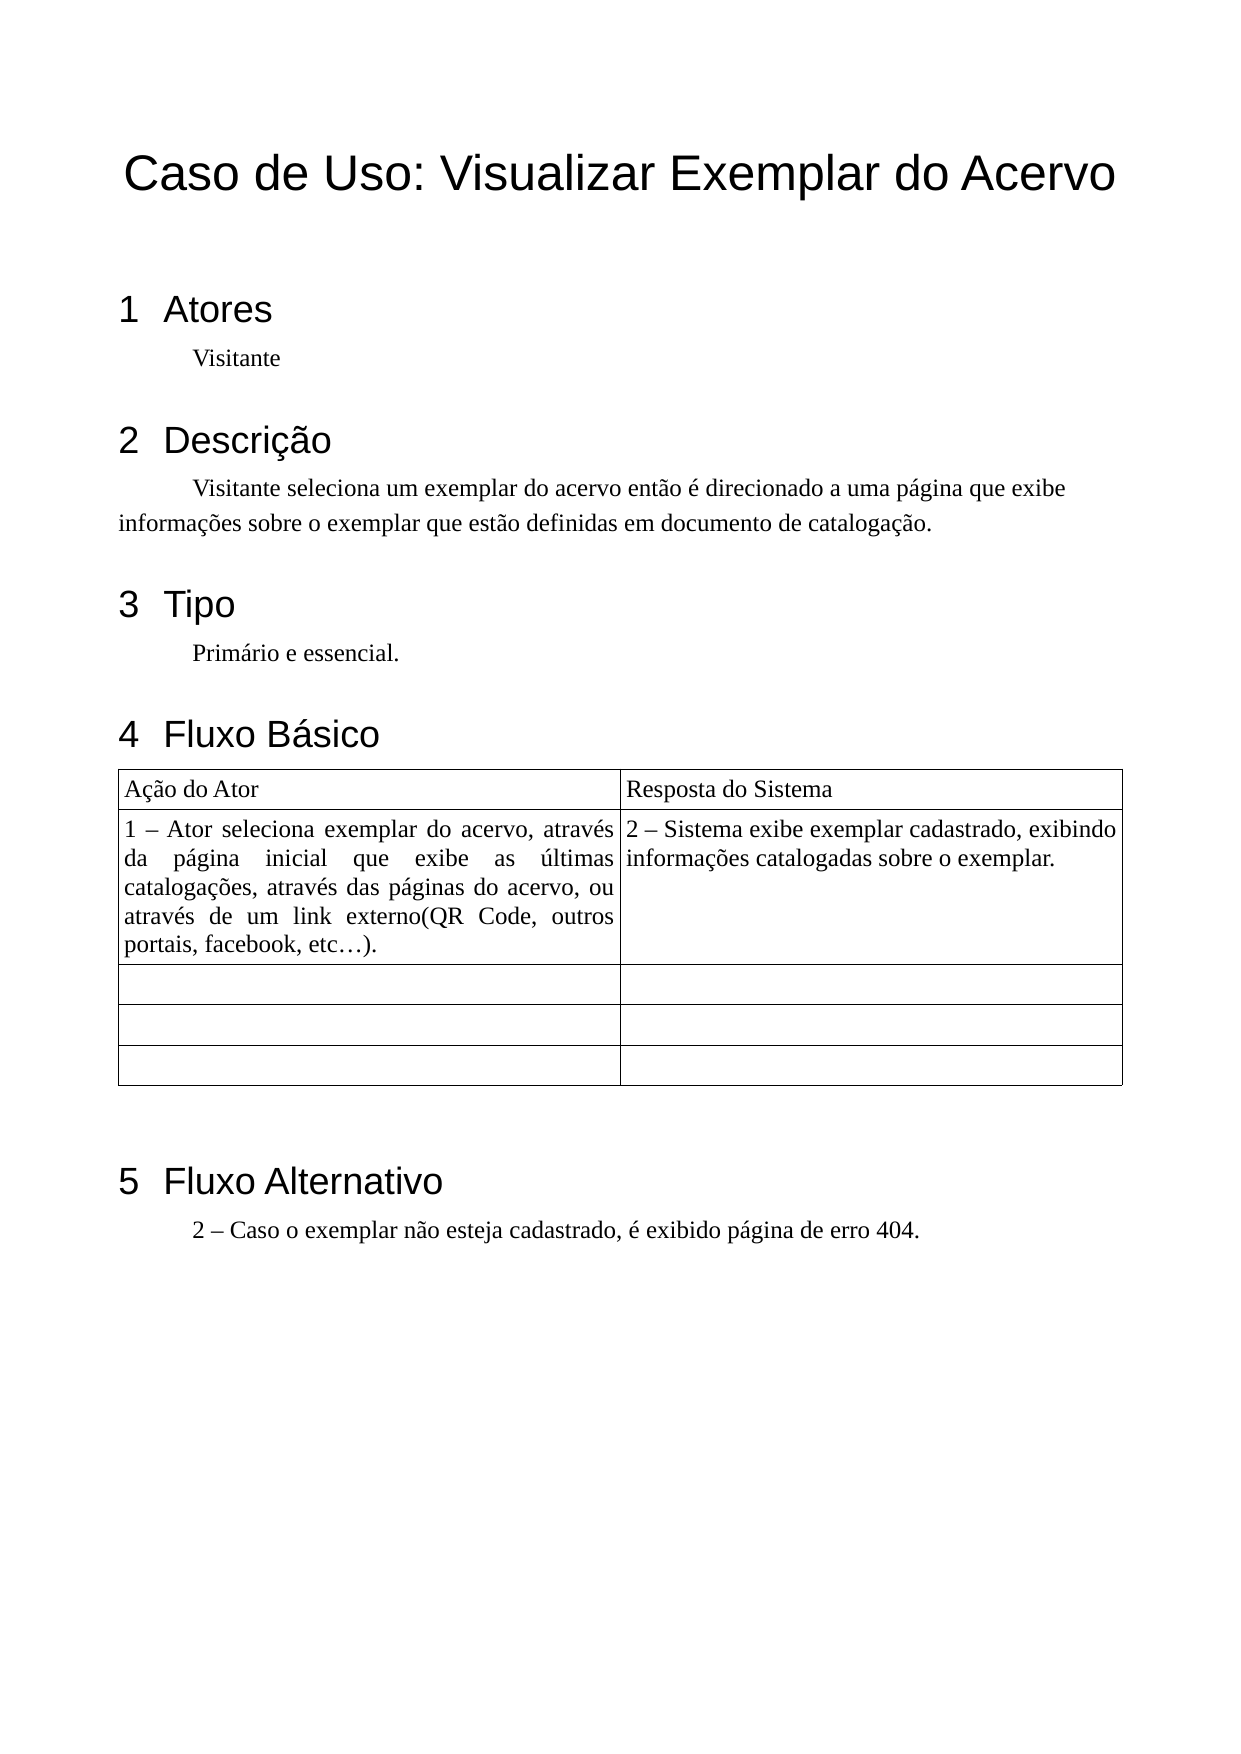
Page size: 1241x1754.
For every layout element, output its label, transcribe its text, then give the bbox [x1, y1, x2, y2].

subtitle Fluxo Alternativo [118, 1159, 1122, 1203]
text Primário e essencial. [118, 638, 1122, 667]
table_cell [621, 1005, 1122, 1045]
subtitle Descrição [118, 417, 1122, 461]
table_cell [621, 1046, 1122, 1085]
table_cell 1 – Ator seleciona exemplar do acervo, através da página inicial que exibe as últimas catalogações, através das páginas do acervo, ou através de um link externo(QR Code, outros portais, facebook, etc…). [119, 810, 620, 964]
subtitle Fluxo Básico [118, 712, 1122, 756]
table_cell [119, 1046, 620, 1085]
text 2 – Caso o exemplar não esteja cadastrado, é exibido página de erro 404. [118, 1215, 1122, 1244]
text Visitante [118, 343, 1122, 372]
table_cell 2 – Sistema exibe exemplar cadastrado, exibindo informações catalogadas sobre o exemplar. [621, 810, 1122, 964]
title Caso de Uso: Visualizar Exemplar do Acervo [118, 143, 1122, 201]
table_header Resposta do Sistema [621, 770, 1122, 809]
table_cell [621, 965, 1122, 1004]
subtitle Atores [118, 287, 1122, 331]
table_cell [119, 965, 620, 1004]
table_cell [119, 1005, 620, 1045]
table_header Ação do Ator [119, 770, 620, 809]
subtitle Tipo [118, 582, 1122, 626]
text Visitante seleciona um exemplar do acervo então é direcionado a uma página que exibe informações sobre o exemplar que estão definidas em documento de catalogação. [118, 473, 1122, 537]
